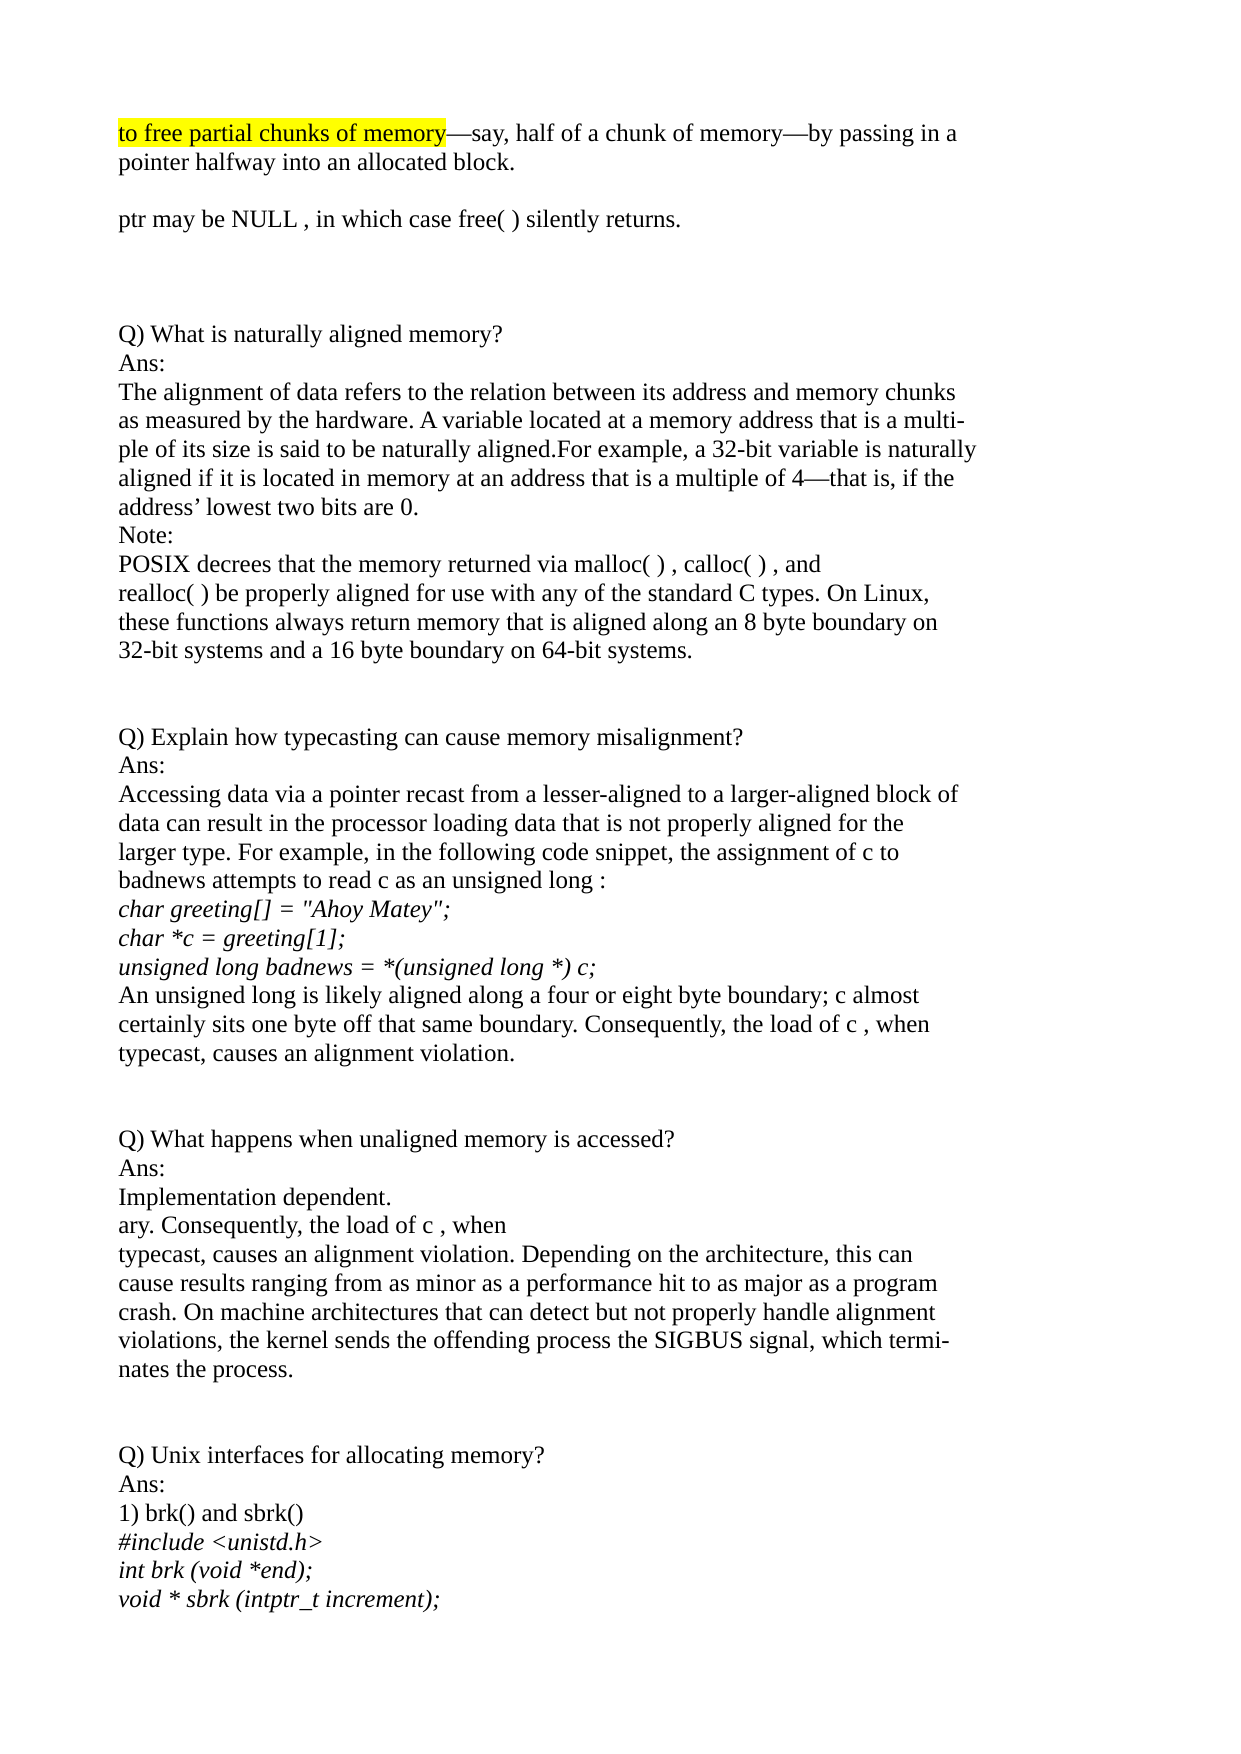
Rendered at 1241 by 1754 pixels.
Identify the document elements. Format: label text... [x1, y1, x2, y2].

text POSIX decrees that the memory returned via malloc( ) , calloc( ) , and [118, 549, 1122, 578]
text Ans: [118, 751, 1122, 779]
text crash. On machine architectures that can detect but not properly handle alignment [118, 1297, 1122, 1326]
text badnews attempts to read c as an unsigned long : [118, 866, 1122, 894]
text void * sbrk (intptr_t increment); [118, 1584, 1122, 1613]
text An unsigned long is likely aligned along a four or eight byte boundary; c almost [118, 981, 1122, 1009]
text Q) What is naturally aligned memory? [118, 319, 1122, 348]
text Q) What happens when unaligned memory is accessed? [118, 1124, 1122, 1153]
text ary. Consequently, the load of c , when [118, 1211, 1122, 1239]
text Q) Explain how typecasting can cause memory misalignment? [118, 722, 1122, 751]
text data can result in the processor loading data that is not properly aligned for the [118, 808, 1122, 837]
text Ans: [118, 348, 1122, 377]
text char greeting[] = "Ahoy Matey"; [118, 894, 1122, 923]
text to free partial chunks of memory—say, half of a chunk of memory—by passing in a [118, 118, 1122, 147]
text ple of its size is said to be naturally aligned.For example, a 32-bit variable is naturally [118, 434, 1122, 463]
text The alignment of data refers to the relation between its address and memory chunks [118, 377, 1122, 406]
text 32-bit systems and a 16 byte boundary on 64-bit systems. [118, 636, 1122, 664]
text Implementation dependent. [118, 1182, 1122, 1211]
text address’ lowest two bits are 0. [118, 492, 1122, 521]
text nates the process. [118, 1354, 1122, 1383]
text larger type. For example, in the following code snippet, the assignment of c to [118, 837, 1122, 866]
text typecast, causes an alignment violation. Depending on the architecture, this can [118, 1239, 1122, 1268]
text pointer halfway into an allocated block. [118, 147, 1122, 176]
text Accessing data via a pointer recast from a lesser-aligned to a larger-aligned block of [118, 779, 1122, 808]
text ptr may be NULL , in which case free( ) silently returns. [118, 204, 1122, 233]
text char *c = greeting[1]; [118, 923, 1122, 952]
text Note: [118, 521, 1122, 549]
text Ans: [118, 1153, 1122, 1182]
text unsigned long badnews = *(unsigned long *) c; [118, 952, 1122, 981]
text 1) brk() and sbrk() [118, 1498, 1122, 1527]
text as measured by the hardware. A variable located at a memory address that is a multi- [118, 406, 1122, 434]
text aligned if it is located in memory at an address that is a multiple of 4—that is, if the [118, 463, 1122, 492]
text violations, the kernel sends the offending process the SIGBUS signal, which termi- [118, 1326, 1122, 1354]
text Q) Unix interfaces for allocating memory? [118, 1441, 1122, 1469]
text cause results ranging from as minor as a performance hit to as major as a program [118, 1268, 1122, 1297]
text int brk (void *end); [118, 1556, 1122, 1584]
text these functions always return memory that is aligned along an 8 byte boundary on [118, 607, 1122, 636]
text Ans: [118, 1469, 1122, 1498]
text certainly sits one byte off that same boundary. Consequently, the load of c , when [118, 1009, 1122, 1038]
text realloc( ) be properly aligned for use with any of the standard C types. On Linux, [118, 578, 1122, 607]
text typecast, causes an alignment violation. [118, 1038, 1122, 1067]
text #include <unistd.h> [118, 1527, 1122, 1556]
